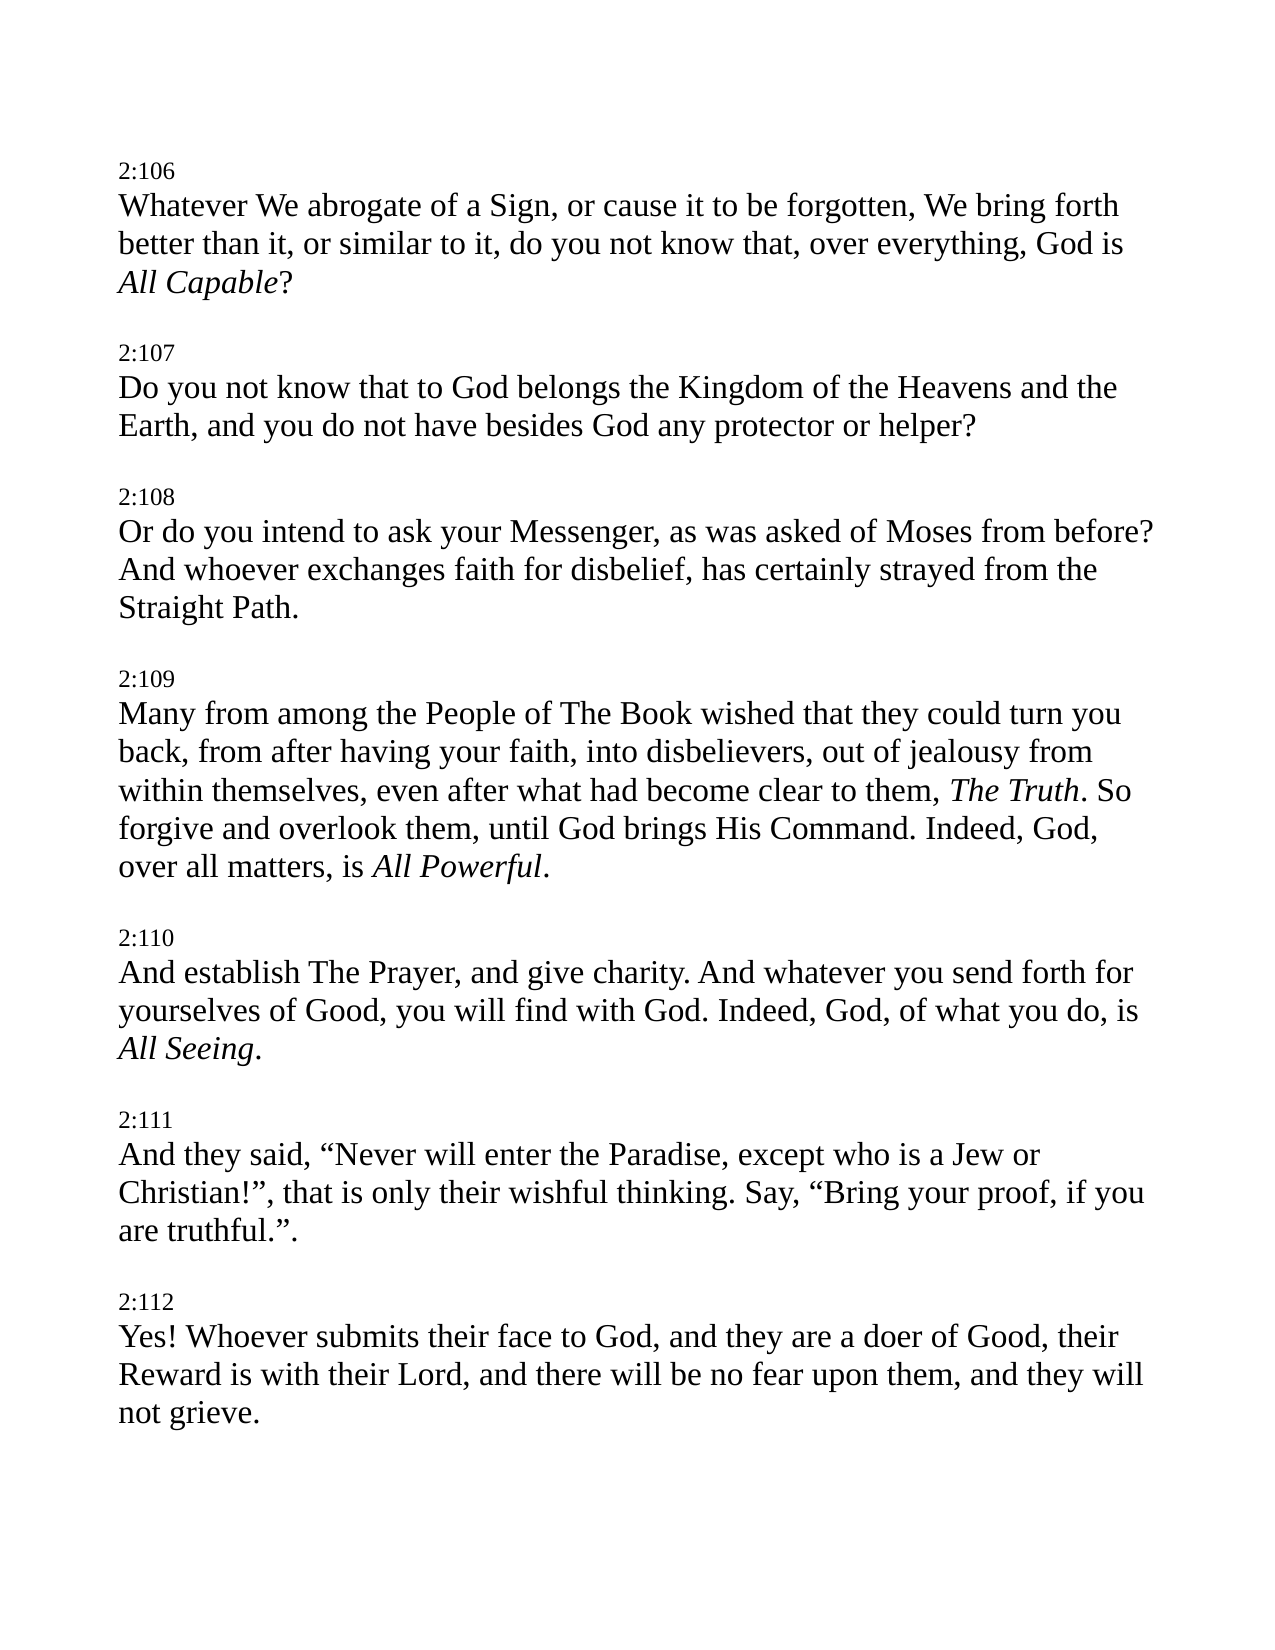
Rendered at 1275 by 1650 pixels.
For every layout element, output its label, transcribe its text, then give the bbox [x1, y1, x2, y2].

text 2:107 [118, 338, 1157, 367]
text 2:112 [118, 1287, 1157, 1316]
text 2:111 [118, 1105, 1157, 1134]
text Whatever We abrogate of a Sign, or cause it to be forgotten, We bring forth better than it, or similar to it, do you not know that, over everything, God is All Capable? [118, 185, 1157, 300]
text 2:110 [118, 923, 1157, 952]
text Many from among the People of The Book wished that they could turn you back, from after having your faith, into disbelievers, out of jealousy from within themselves, even after what had become clear to them, The Truth. So forgive and overlook them, until God brings His Command. Indeed, God, over all matters, is All Powerful. [118, 693, 1157, 885]
text Yes! Whoever submits their face to God, and they are a doer of Good, their Reward is with their Lord, and there will be no fear upon them, and they will not grieve. [118, 1316, 1157, 1431]
text And they said, “Never will enter the Paradise, except who is a Jew or Christian!”, that is only their wishful thinking. Say, “Bring your proof, if you are truthful.”. [118, 1134, 1157, 1249]
text Or do you intend to ask your Messenger, as was asked of Moses from before? And whoever exchanges faith for disbelief, has certainly strayed from the Straight Path. [118, 511, 1157, 626]
text And establish The Prayer, and give charity. And whatever you send forth for yourselves of Good, you will find with God. Indeed, God, of what you do, is All Seeing. [118, 952, 1157, 1067]
text Do you not know that to God belongs the Kingdom of the Heavens and the Earth, and you do not have besides God any protector or helper? [118, 367, 1157, 444]
text 2:108 [118, 482, 1157, 511]
text 2:106 [118, 156, 1157, 185]
text 2:109 [118, 664, 1157, 693]
